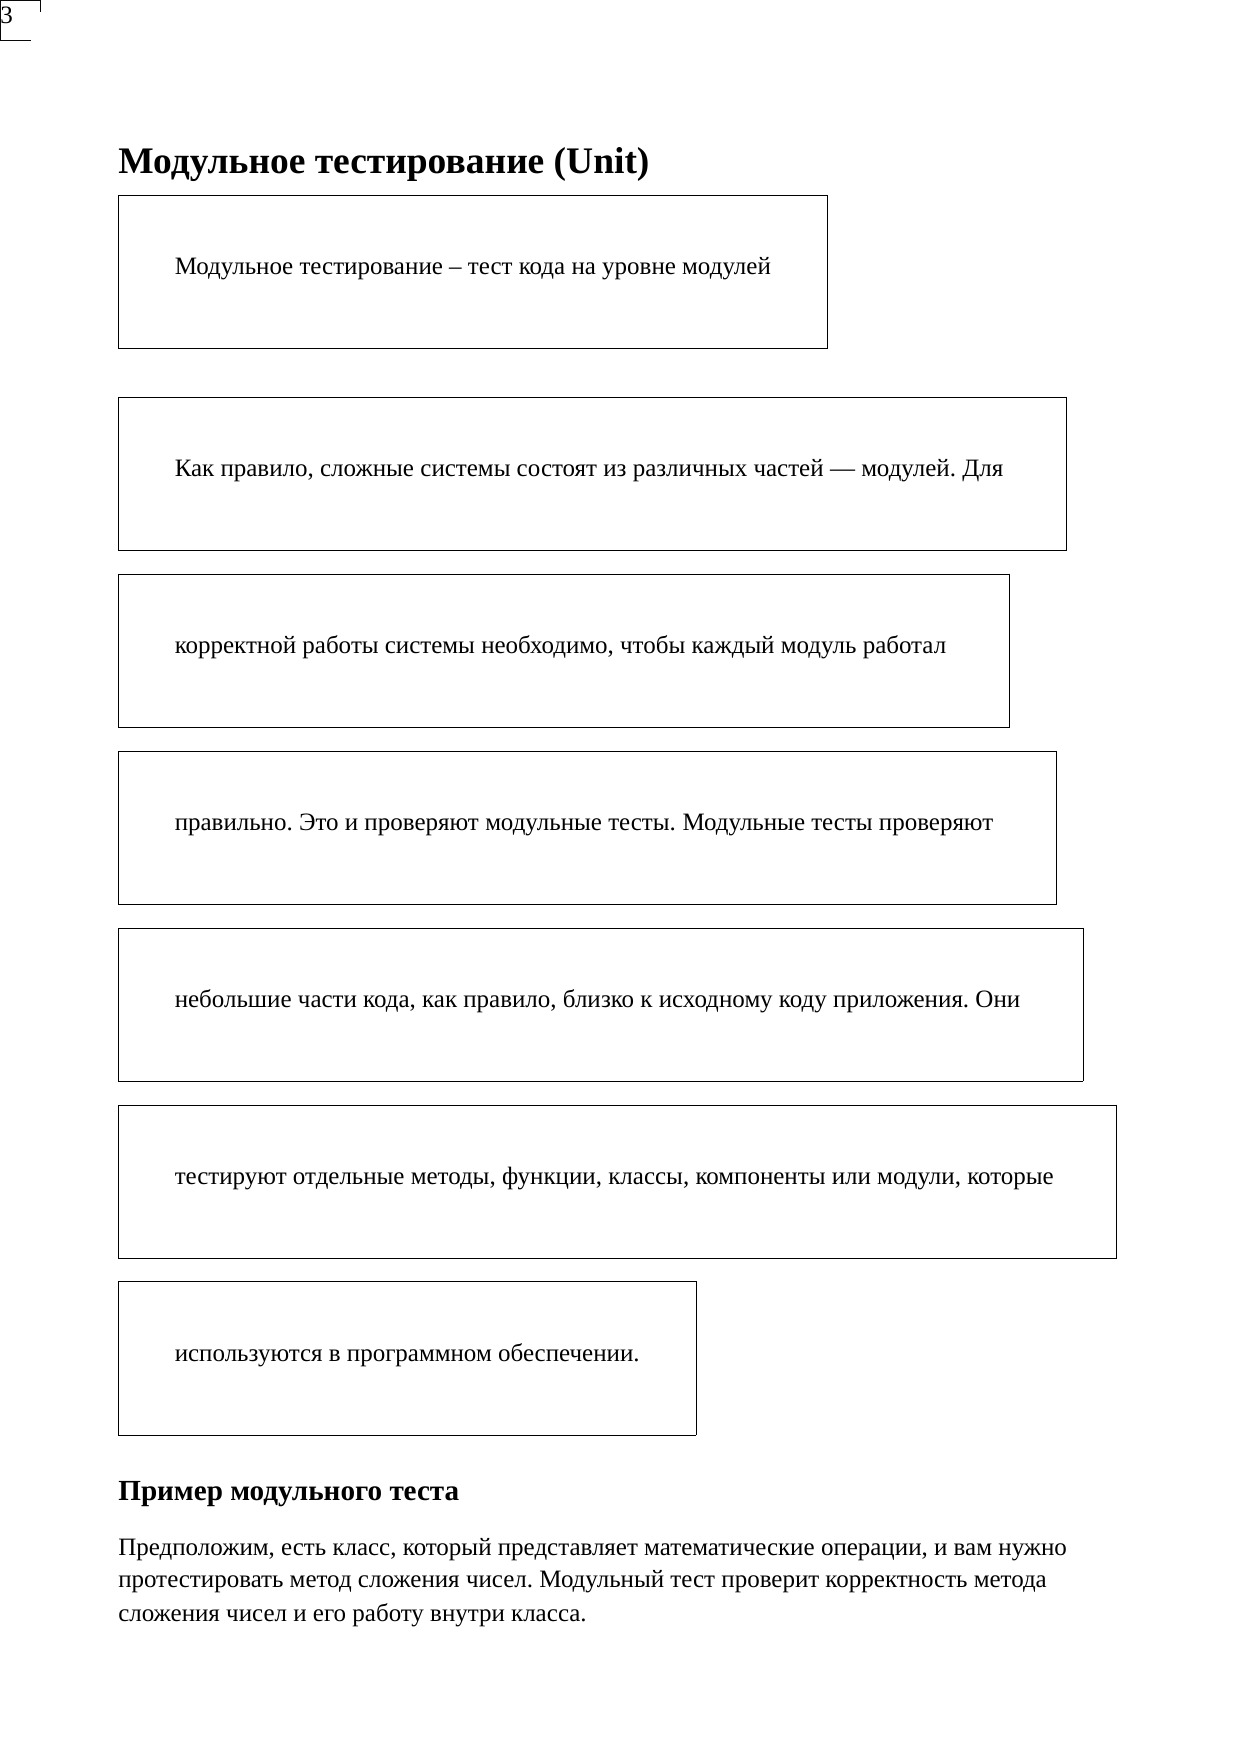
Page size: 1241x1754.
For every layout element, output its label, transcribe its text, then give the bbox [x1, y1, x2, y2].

text 3 [1, 1, 40, 29]
text [828, 194, 1122, 348]
subtitle Пример модульного теста [118, 1473, 1122, 1507]
text Модульное тестирование – тест кода на уровне модулей [119, 196, 827, 348]
subtitle Модульное тестирование (Unit) [118, 139, 1122, 182]
text Предположим, есть класс, который представляет математические операции, и вам нужно протестировать метод сложения чисел. Модульный тест проверит корректность метода сложения чисел и его работу внутри класса. [118, 1532, 1122, 1626]
text Как правило, сложные системы состоят из различных частей — модулей. Для корректной работы системы необходимо, чтобы каждый модуль работал правильно. Это и проверяют модульные тесты. Модульные тесты проверяют небольшие части кода, как правило, близко к исходному коду приложения. Они тестируют отдельные методы, функции, классы, компоненты или модули, которые используются в программном обеспечении. [118, 397, 1122, 1435]
